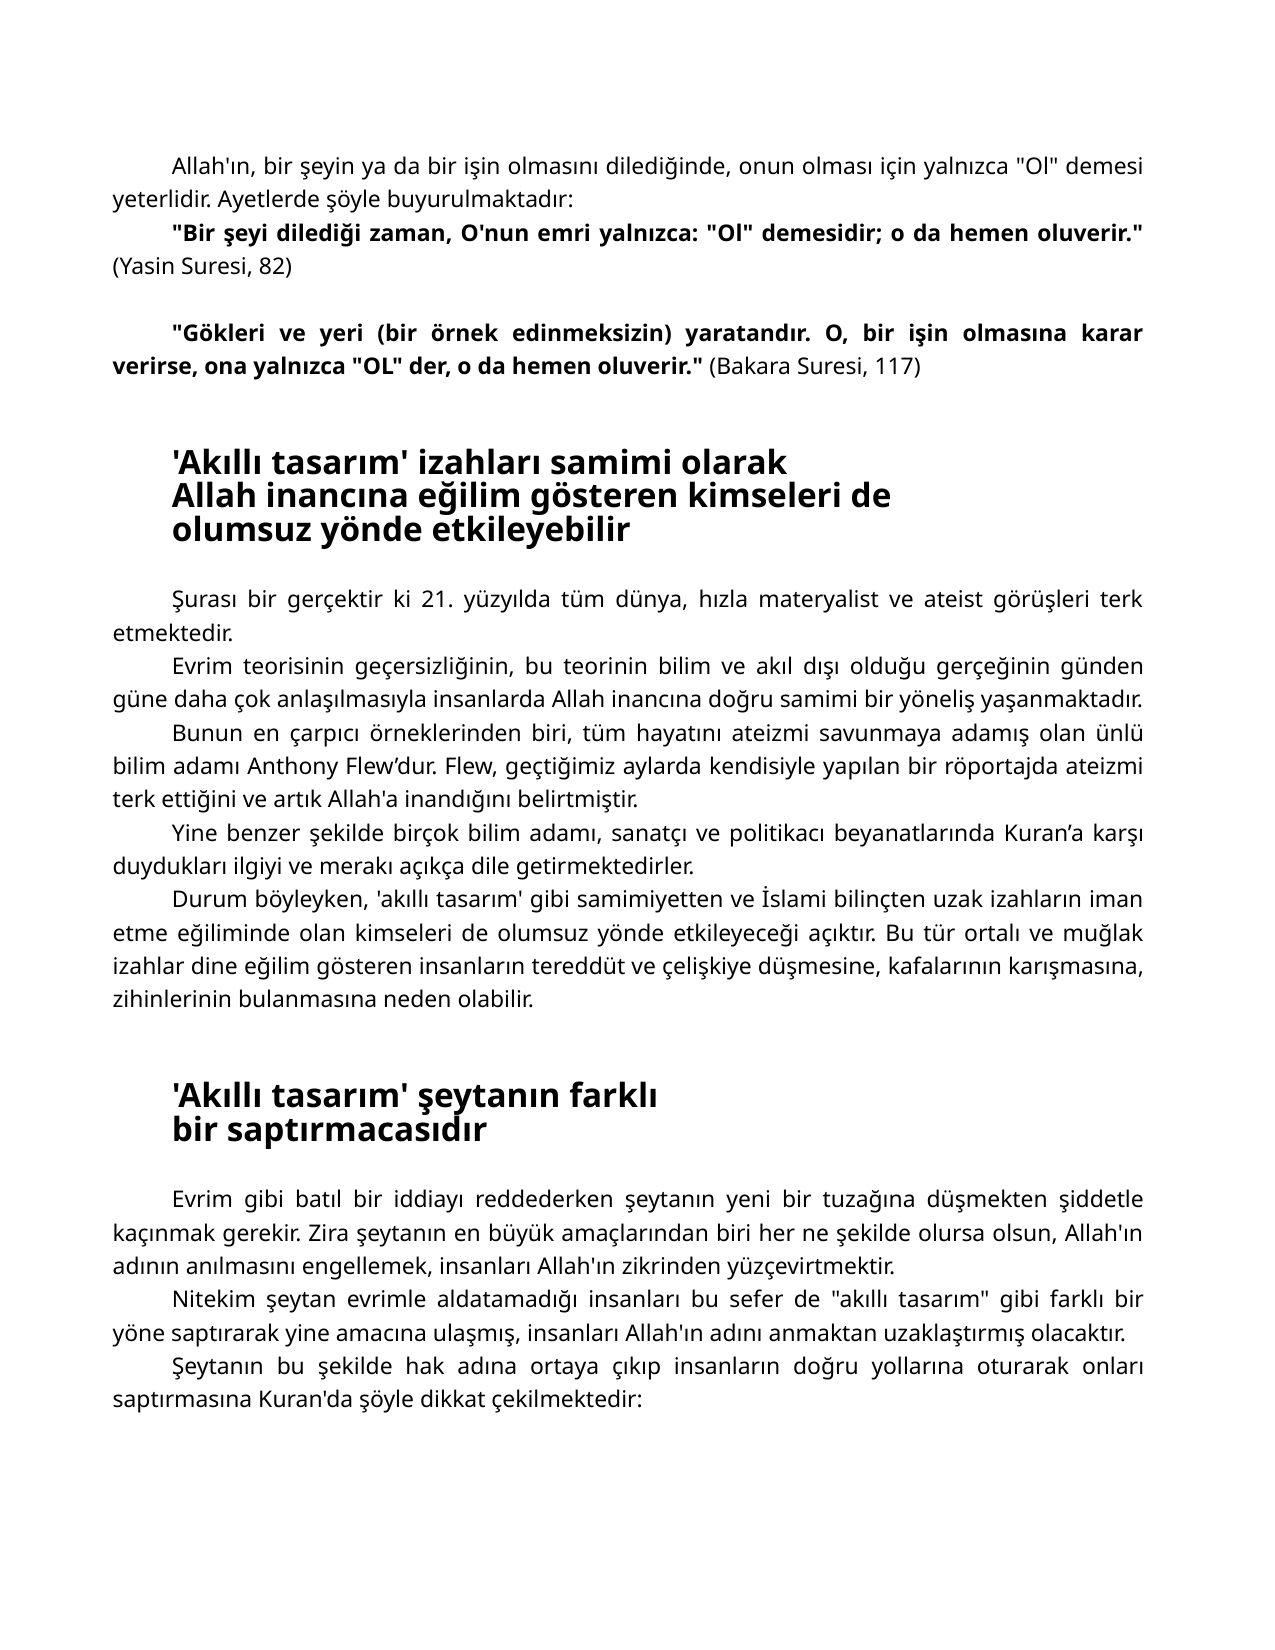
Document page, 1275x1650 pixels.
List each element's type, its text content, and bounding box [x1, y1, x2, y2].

text Bunun en çarpıcı örneklerinden biri, tüm hayatını ateizmi savunmaya adamış olan ünlü bilim adamı Anthony Flew’dur. Flew, geçtiğimiz aylarda kendisiyle yapılan bir röportajda ateizmi terk ettiğini ve artık Allah'a inandığını belirtmiştir. [112, 714, 1145, 814]
text "Gökleri ve yeri (bir örnek edinmeksizin) yaratandır. O, bir işin olmasına karar verirse, ona yalnızca "OL" der, o da hemen oluverir." (Bakara Suresi, 117) [112, 314, 1145, 381]
text 'Akıllı tasarım' şeytanın farklı [112, 1081, 1145, 1114]
text Evrim teorisinin geçersizliğinin, bu teorinin bilim ve akıl dışı olduğu gerçeğinin günden güne daha çok anlaşılmasıyla insanlarda Allah inancına doğru samimi bir yöneliş yaşanmaktadır. [112, 648, 1145, 714]
text "Bir şeyi dilediği zaman, O'nun emri yalnızca: "Ol" demesidir; o da hemen oluverir." (Yasin Suresi, 82) [112, 214, 1145, 281]
text olumsuz yönde etkileyebilir [112, 514, 1145, 548]
text Yine benzer şekilde birçok bilim adamı, sanatçı ve politikacı beyanatlarında Kuran’a karşı duydukları ilgiyi ve merakı açıkça dile getirmektedirler. [112, 814, 1145, 881]
text Allah inancına eğilim gösteren kimseleri de [112, 481, 1145, 514]
text Şeytanın bu şekilde hak adına ortaya çıkıp insanların doğru yollarına oturarak onları saptırmasına Kuran'da şöyle dikkat çekilmektedir: [112, 1348, 1145, 1414]
text Durum böyleyken, 'akıllı tasarım' gibi samimiyetten ve İslami bilinçten uzak izahların iman etme eğiliminde olan kimseleri de olumsuz yönde etkileyeceği açıktır. Bu tür ortalı ve muğlak izahlar dine eğilim gösteren insanların tereddüt ve çelişkiye düşmesine, kafalarının karışmasına, zihinlerinin bulanmasına neden olabilir. [112, 881, 1145, 1014]
text Allah'ın, bir şeyin ya da bir işin olmasını dilediğinde, onun olması için yalnızca "Ol" demesi yeterlidir. Ayetlerde şöyle buyurulmaktadır: [112, 148, 1145, 214]
text Evrim gibi batıl bir iddiayı reddederken şeytanın yeni bir tuzağına düşmekten şiddetle kaçınmak gerekir. Zira şeytanın en büyük amaçlarından biri her ne şekilde olursa olsun, Allah'ın adının anılmasını engellemek, insanları Allah'ın zikrinden yüzçevirtmektir. [112, 1181, 1145, 1281]
text Nitekim şeytan evrimle aldatamadığı insanları bu sefer de "akıllı tasarım" gibi farklı bir yöne saptırarak yine amacına ulaşmış, insanları Allah'ın adını anmaktan uzaklaştırmış olacaktır. [112, 1281, 1145, 1348]
text 'Akıllı tasarım' izahları samimi olarak [112, 448, 1145, 481]
text bir saptırmacasıdır [112, 1114, 1145, 1148]
text Şurası bir gerçektir ki 21. yüzyılda tüm dünya, hızla materyalist ve ateist görüşleri terk etmektedir. [112, 581, 1145, 648]
